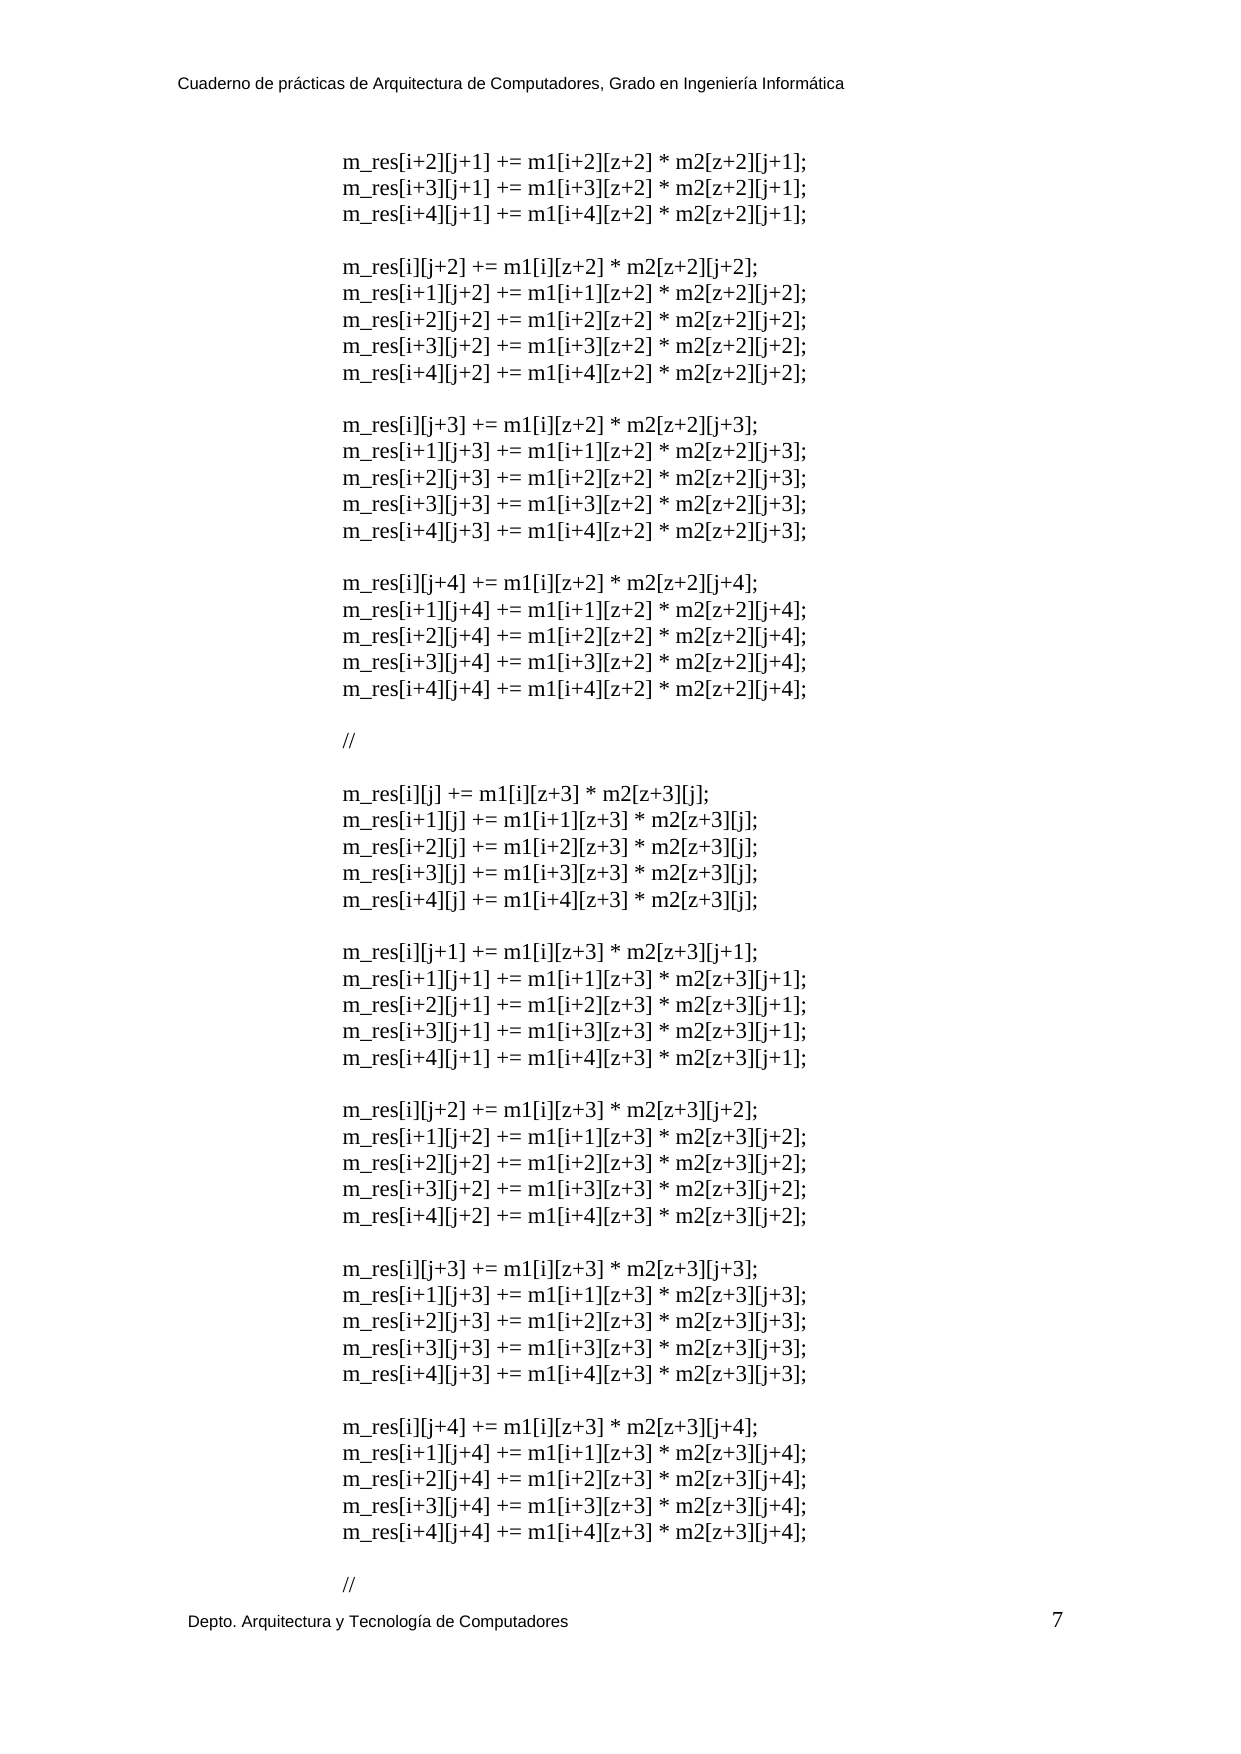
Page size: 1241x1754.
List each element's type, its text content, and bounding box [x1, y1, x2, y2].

text m_res[i+3][j+1] += m1[i+3][z+2] * m2[z+2][j+1]; [177, 174, 1063, 200]
text m_res[i+2][j+4] += m1[i+2][z+2] * m2[z+2][j+4]; [177, 622, 1063, 648]
text m_res[i+3][j+4] += m1[i+3][z+3] * m2[z+3][j+4]; [177, 1492, 1063, 1518]
text m_res[i][j+3] += m1[i][z+3] * m2[z+3][j+3]; [177, 1254, 1063, 1281]
text m_res[i+3][j+3] += m1[i+3][z+3] * m2[z+3][j+3]; [177, 1334, 1063, 1360]
text m_res[i+2][j+3] += m1[i+2][z+3] * m2[z+3][j+3]; [177, 1307, 1063, 1334]
text m_res[i+2][j+1] += m1[i+2][z+3] * m2[z+3][j+1]; [177, 991, 1063, 1017]
text m_res[i+2][j+4] += m1[i+2][z+3] * m2[z+3][j+4]; [177, 1465, 1063, 1492]
text m_res[i+4][j+4] += m1[i+4][z+3] * m2[z+3][j+4]; [177, 1518, 1063, 1544]
text m_res[i][j+4] += m1[i][z+3] * m2[z+3][j+4]; [177, 1413, 1063, 1439]
text m_res[i+2][j] += m1[i+2][z+3] * m2[z+3][j]; [177, 833, 1063, 859]
text m_res[i+1][j+4] += m1[i+1][z+2] * m2[z+2][j+4]; [177, 596, 1063, 622]
text m_res[i+1][j+3] += m1[i+1][z+3] * m2[z+3][j+3]; [177, 1281, 1063, 1307]
text m_res[i][j] += m1[i][z+3] * m2[z+3][j]; [177, 780, 1063, 807]
text // [177, 727, 1063, 754]
text m_res[i+3][j+3] += m1[i+3][z+2] * m2[z+2][j+3]; [177, 490, 1063, 517]
text m_res[i+4][j+1] += m1[i+4][z+3] * m2[z+3][j+1]; [177, 1044, 1063, 1070]
text m_res[i][j+1] += m1[i][z+3] * m2[z+3][j+1]; [177, 938, 1063, 965]
text m_res[i+1][j] += m1[i+1][z+3] * m2[z+3][j]; [177, 807, 1063, 833]
text m_res[i+1][j+4] += m1[i+1][z+3] * m2[z+3][j+4]; [177, 1439, 1063, 1465]
text m_res[i+4][j+2] += m1[i+4][z+2] * m2[z+2][j+2]; [177, 358, 1063, 385]
text m_res[i+4][j+4] += m1[i+4][z+2] * m2[z+2][j+4]; [177, 675, 1063, 701]
text m_res[i+2][j+2] += m1[i+2][z+2] * m2[z+2][j+2]; [177, 306, 1063, 332]
text m_res[i+4][j+2] += m1[i+4][z+3] * m2[z+3][j+2]; [177, 1202, 1063, 1228]
text m_res[i+2][j+3] += m1[i+2][z+2] * m2[z+2][j+3]; [177, 464, 1063, 490]
text m_res[i][j+2] += m1[i][z+3] * m2[z+3][j+2]; [177, 1096, 1063, 1123]
text m_res[i+4][j] += m1[i+4][z+3] * m2[z+3][j]; [177, 886, 1063, 912]
text m_res[i+4][j+1] += m1[i+4][z+2] * m2[z+2][j+1]; [177, 200, 1063, 227]
text m_res[i+3][j+2] += m1[i+3][z+2] * m2[z+2][j+2]; [177, 332, 1063, 358]
text m_res[i+2][j+2] += m1[i+2][z+3] * m2[z+3][j+2]; [177, 1149, 1063, 1176]
text m_res[i+1][j+2] += m1[i+1][z+2] * m2[z+2][j+2]; [177, 279, 1063, 306]
text // [177, 1571, 1063, 1597]
text m_res[i+3][j+2] += m1[i+3][z+3] * m2[z+3][j+2]; [177, 1176, 1063, 1202]
text m_res[i+2][j+1] += m1[i+2][z+2] * m2[z+2][j+1]; [177, 148, 1063, 174]
text m_res[i+1][j+3] += m1[i+1][z+2] * m2[z+2][j+3]; [177, 438, 1063, 464]
text m_res[i+4][j+3] += m1[i+4][z+2] * m2[z+2][j+3]; [177, 517, 1063, 543]
text m_res[i+3][j] += m1[i+3][z+3] * m2[z+3][j]; [177, 859, 1063, 886]
text m_res[i][j+2] += m1[i][z+2] * m2[z+2][j+2]; [177, 253, 1063, 279]
text m_res[i+3][j+1] += m1[i+3][z+3] * m2[z+3][j+1]; [177, 1017, 1063, 1044]
text m_res[i+1][j+1] += m1[i+1][z+3] * m2[z+3][j+1]; [177, 965, 1063, 991]
text m_res[i][j+3] += m1[i][z+2] * m2[z+2][j+3]; [177, 411, 1063, 438]
text m_res[i][j+4] += m1[i][z+2] * m2[z+2][j+4]; [177, 569, 1063, 596]
text m_res[i+4][j+3] += m1[i+4][z+3] * m2[z+3][j+3]; [177, 1360, 1063, 1386]
text m_res[i+1][j+2] += m1[i+1][z+3] * m2[z+3][j+2]; [177, 1123, 1063, 1149]
text m_res[i+3][j+4] += m1[i+3][z+2] * m2[z+2][j+4]; [177, 648, 1063, 675]
